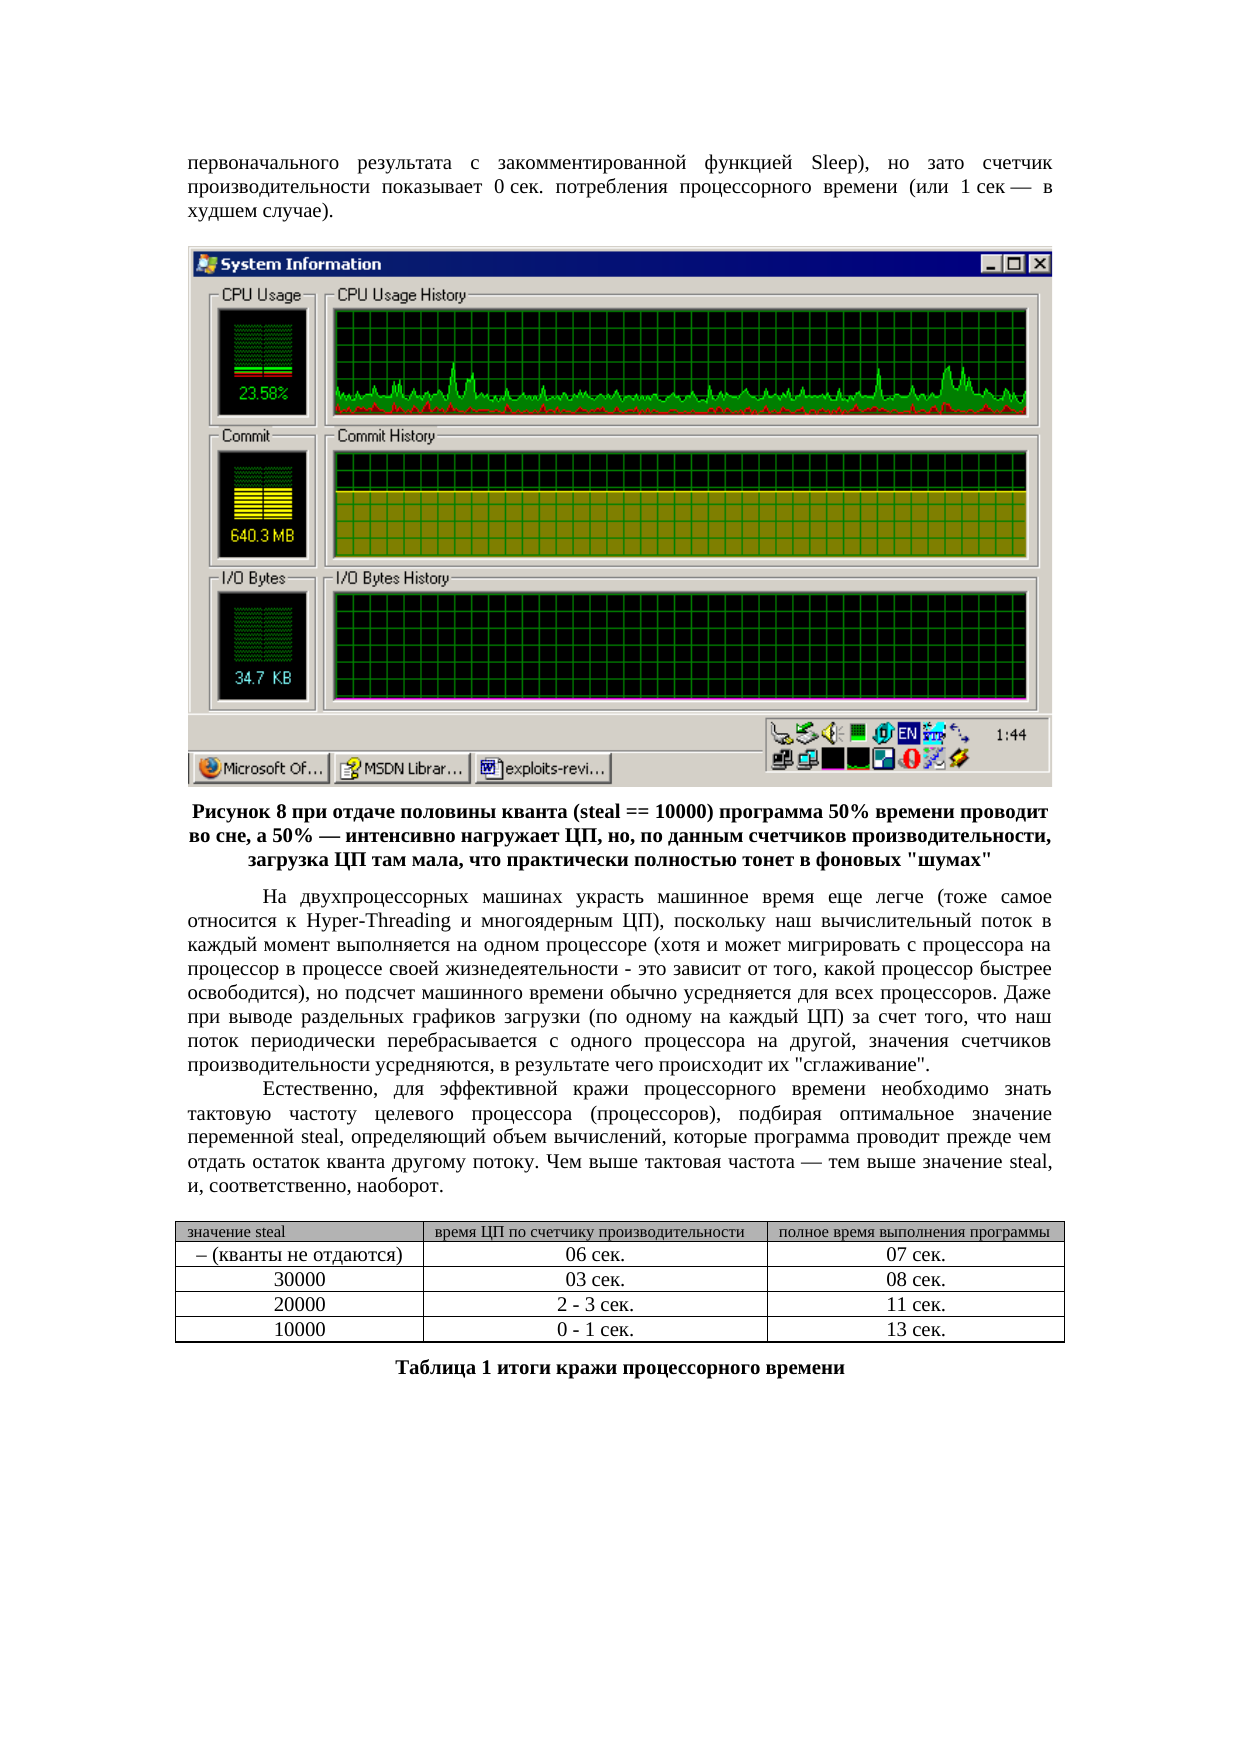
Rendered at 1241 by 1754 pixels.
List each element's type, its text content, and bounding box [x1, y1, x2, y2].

table_header время ЦП по счетчику производительности [424, 1222, 767, 1241]
table_cell – (кванты не отдаются) [176, 1242, 423, 1266]
table_cell 30000 [176, 1267, 423, 1291]
table_cell 08 сек. [768, 1267, 1064, 1291]
table_cell 11 сек. [768, 1292, 1064, 1316]
text Рисунок 8 при отдаче половины кванта (steal == 10000) программа 50% времени проводит во сне, а 50% — интенсивно нагружает ЦП, но, по данным счетчиков производительности, загрузка ЦП там мала, что практически полностью тонет в фоновых "шумах" [187, 799, 1053, 871]
table_cell 20000 [176, 1292, 423, 1316]
table_cell 03 сек. [424, 1267, 767, 1291]
table_cell 0 - 1 сек. [424, 1317, 767, 1341]
picture [188, 246, 1053, 787]
table_header значение steal [176, 1222, 423, 1241]
text Таблица 1 итоги кражи процессорного времени [187, 1355, 1053, 1379]
text На двухпроцессорных машинах украсть машинное время еще легче (тоже самое относится к Hyper-Threading и многоядерным ЦП), поскольку наш вычислительный поток в каждый момент выполняется на одном процессоре (хотя и может мигрировать с процессора на процессор в процессе своей жизнедеятельности ‑ это зависит от того, какой процессор быстрее освободится), но подсчет машинного времени обычно усредняется для всех процессоров. Даже при выводе раздельных графиков загрузки (по одному на каждый ЦП) за счет того, что наш поток периодически перебрасывается с одного процессора на другой, значения счетчиков производительности усредняются, в результате чего происходит их "сглаживание". [187, 884, 1053, 1076]
table_cell 10000 [176, 1317, 423, 1341]
table_cell 13 сек. [768, 1317, 1064, 1341]
table_cell 07 сек. [768, 1242, 1064, 1266]
table_header полное время выполнения программы [768, 1222, 1064, 1241]
text Естественно, для эффективной кражи процессорного времени необходимо знать тактовую частоту целевого процессора (процессоров), подбирая оптимальное значение переменной steal, определяющий объем вычислений, которые программа проводит прежде чем отдать остаток кванта другому потоку. Чем выше тактовая частота — тем выше значение steal, и, соответственно, наоборот. [187, 1076, 1053, 1197]
table_cell 06 сек. [424, 1242, 767, 1266]
text первоначального результата с закомментированной функцией Sleep), но зато счетчик производительности показывает 0 сек. потребления процессорного времени (или 1 сек — в худшем случае). [187, 150, 1053, 222]
table_cell 2 - 3 сек. [424, 1292, 767, 1316]
